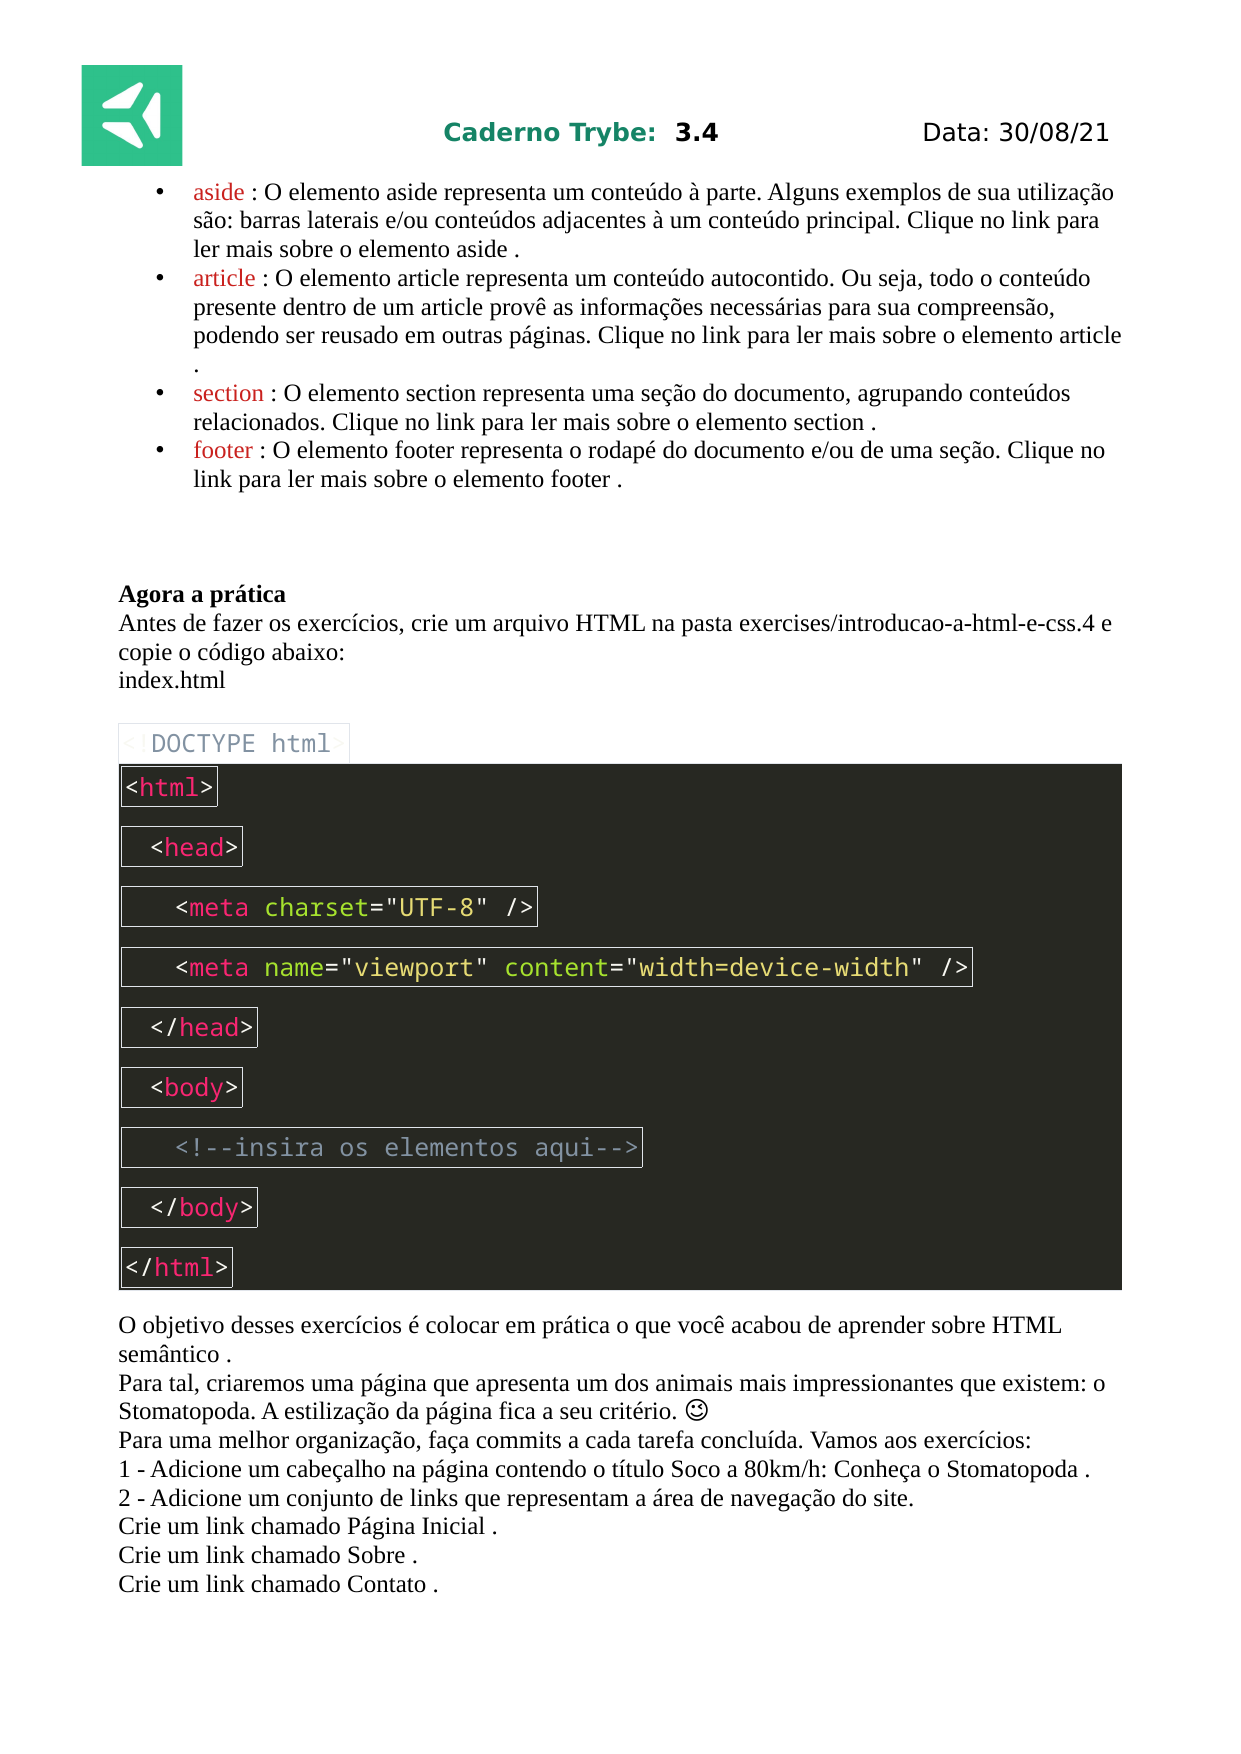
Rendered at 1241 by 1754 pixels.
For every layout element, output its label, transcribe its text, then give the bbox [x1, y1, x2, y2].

text <body> [119, 1064, 1122, 1107]
text Para uma melhor organização, faça commits a cada tarefa concluída. Vamos aos exercícios: [118, 1425, 1122, 1454]
text [350, 723, 1122, 763]
text Crie um link chamado Sobre . [118, 1540, 1122, 1569]
text <head> [119, 823, 1122, 866]
text Crie um link chamado Contato . [118, 1569, 1122, 1598]
text <html> [119, 764, 1122, 806]
text Para tal, criaremos uma página que apresenta um dos animais mais impressionantes que existem: o Stomatopoda. A estilização da página fica a seu critério. 😉 [118, 1368, 1122, 1425]
list article : O elemento article representa um conteúdo autocontido. Ou seja, todo o conteúdo presente dentro de um article provê as informações necessárias para sua compreensão, podendo ser reusado em outras páginas. Clique no link para ler mais sobre o elemento article . [156, 263, 1122, 378]
picture [81, 65, 183, 166]
text </html> [119, 1244, 1122, 1290]
list footer : O elemento footer representa o rodapé do documento e/ou de uma seção. Clique no link para ler mais sobre o elemento footer . [156, 436, 1122, 493]
text index.html [118, 666, 1122, 694]
text 1 - Adicione um cabeçalho na página contendo o título Soco a 80km/h: Conheça o Stomatopoda . [118, 1454, 1122, 1483]
text <meta charset="UTF-8" /> [119, 883, 1122, 927]
text </head> [119, 1004, 1122, 1047]
text O objetivo desses exercícios é colocar em prática o que você acabou de aprender sobre HTML semântico . [118, 1310, 1122, 1368]
text Antes de fazer os exercícios, crie um arquivo HTML na pasta exercises/introducao-a-html-e-css.4 e copie o código abaixo: [118, 608, 1122, 666]
list section : O elemento section representa uma seção do documento, agrupando conteúdos relacionados. Clique no link para ler mais sobre o elemento section . [156, 378, 1122, 436]
text Crie um link chamado Página Inicial . [118, 1511, 1122, 1540]
text <!--insira os elementos aqui--> [119, 1124, 1122, 1167]
text 2 - Adicione um conjunto de links que representam a área de navegação do site. [118, 1483, 1122, 1511]
text Agora a prática [118, 579, 1122, 608]
text <meta name="viewport" content="width=device-width" /> [119, 943, 1122, 987]
list aside : O elemento aside representa um conteúdo à parte. Alguns exemplos de sua utilização são: barras laterais e/ou conteúdos adjacentes à um conteúdo principal. Clique no link para ler mais sobre o elemento aside . [156, 177, 1122, 263]
text <!DOCTYPE html> [119, 724, 349, 763]
text </body> [119, 1184, 1122, 1227]
